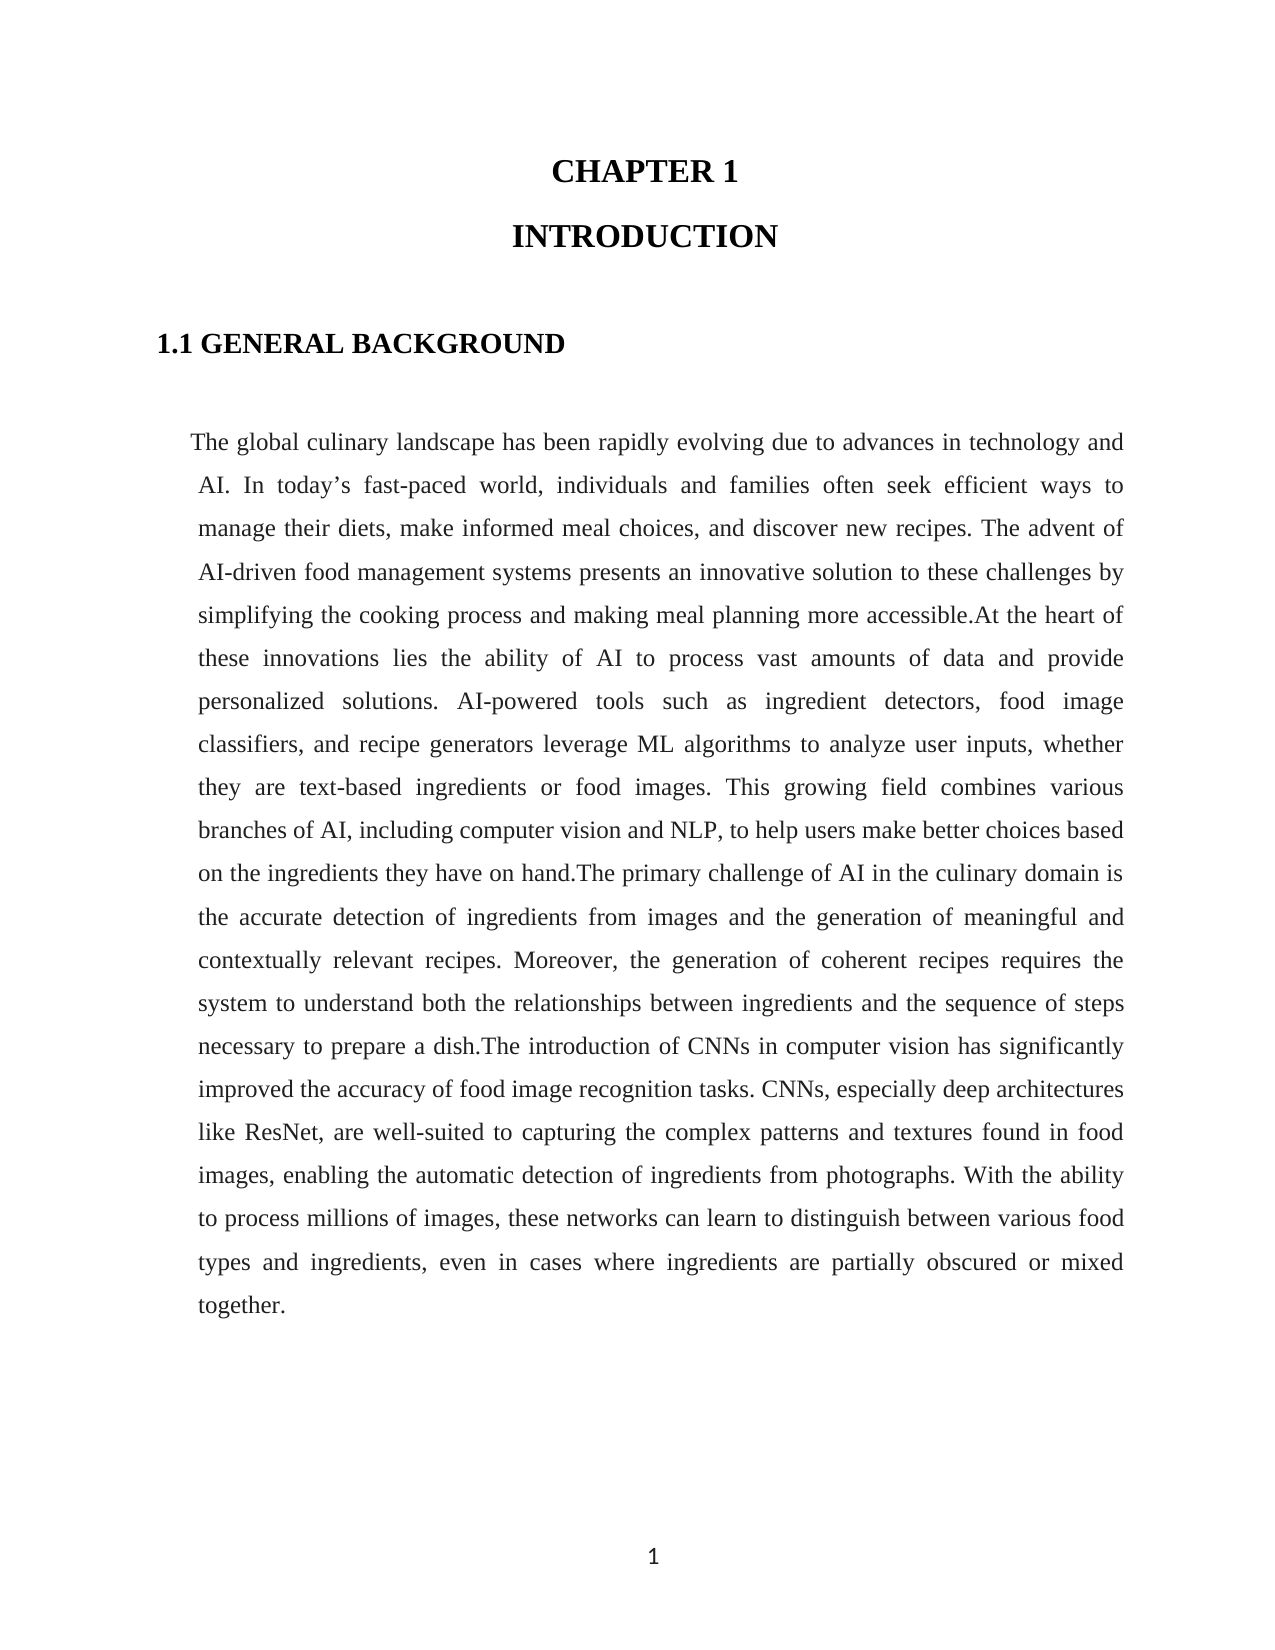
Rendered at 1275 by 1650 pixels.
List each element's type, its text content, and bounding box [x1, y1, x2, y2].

subtitle INTRODUCTION [165, 216, 1125, 255]
subtitle CHAPTER 1 [165, 151, 1125, 189]
text The global culinary landscape has been rapidly evolving due to advances in technology and AI. In today’s fast-paced world, individuals and families often seek efficient ways to manage their diets, make informed meal choices, and discover new recipes. The advent of AI-driven food management systems presents an innovative solution to these challenges by simplifying the cooking process and making meal planning more accessible.At the heart of these innovations lies the ability of AI to process vast amounts of data and provide personalized solutions. AI-powered tools such as ingredient detectors, food image classifiers, and recipe generators leverage ML algorithms to analyze user inputs, whether they are text-based ingredients or food images. This growing field combines various branches of AI, including computer vision and NLP, to help users make better choices based on the ingredients they have on hand.The primary challenge of AI in the culinary domain is the accurate detection of ingredients from images and the generation of meaningful and contextually relevant recipes. Moreover, the generation of coherent recipes requires the system to understand both the relationships between ingredients and the sequence of steps necessary to prepare a dish.The introduction of CNNs in computer vision has significantly improved the accuracy of food image recognition tasks. CNNs, especially deep architectures like ResNet, are well-suited to capturing the complex patterns and textures found in food images, enabling the automatic detection of ingredients from photographs. With the ability to process millions of images, these networks can learn to distinguish between various food types and ingredients, even in cases where ingredients are partially obscured or mixed together. [159, 427, 1125, 1318]
subtitle 1.1 GENERAL BACKGROUND [156, 326, 1125, 359]
